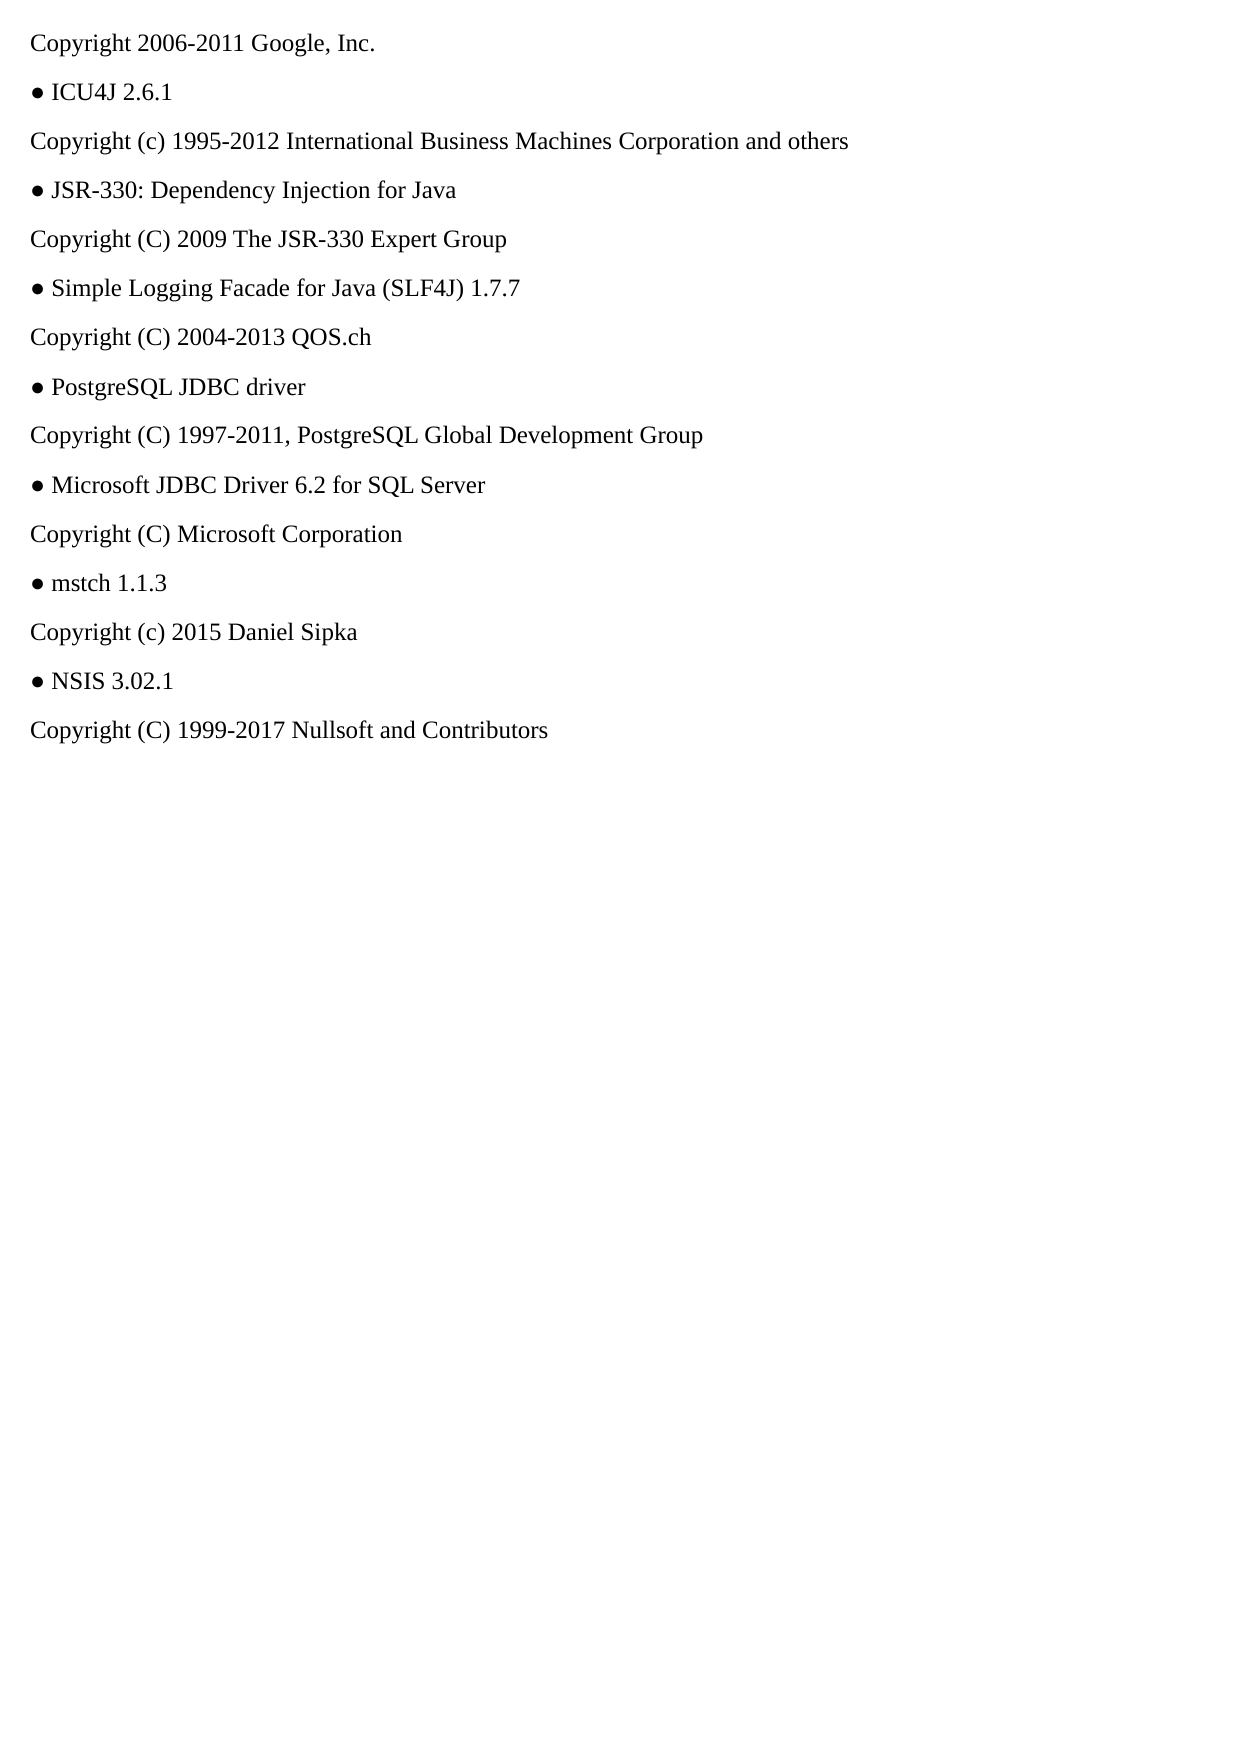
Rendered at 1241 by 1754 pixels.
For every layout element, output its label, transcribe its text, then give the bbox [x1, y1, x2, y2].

text ● Microsoft JDBC Driver 6.2 for SQL Server [30, 470, 1211, 498]
text ● JSR-330: Dependency Injection for Java [30, 175, 1211, 204]
text ● NSIS 3.02.1 [30, 666, 1211, 695]
text Copyright (C) 1999-2017 Nullsoft and Contributors [30, 715, 1211, 744]
text Copyright (c) 1995-2012 International Business Machines Corporation and others [30, 126, 1211, 155]
text ● PostgreSQL JDBC driver [30, 372, 1211, 400]
text Copyright (c) 2015 Daniel Sipka [30, 617, 1211, 646]
text Copyright (C) 2004-2013 QOS.ch [30, 322, 1211, 351]
text Copyright 2006-2011 Google, Inc. [30, 28, 1211, 57]
text ● mstch 1.1.3 [30, 568, 1211, 597]
text ● ICU4J 2.6.1 [30, 77, 1211, 106]
text Copyright (С) 1997-2011, PostgreSQL Global Development Group [30, 421, 1211, 449]
text ● Simple Logging Facade for Java (SLF4J) 1.7.7 [30, 273, 1211, 302]
text Copyright (C) 2009 The JSR-330 Expert Group [30, 224, 1211, 253]
text Copyright (C) Microsoft Corporation [30, 519, 1211, 547]
